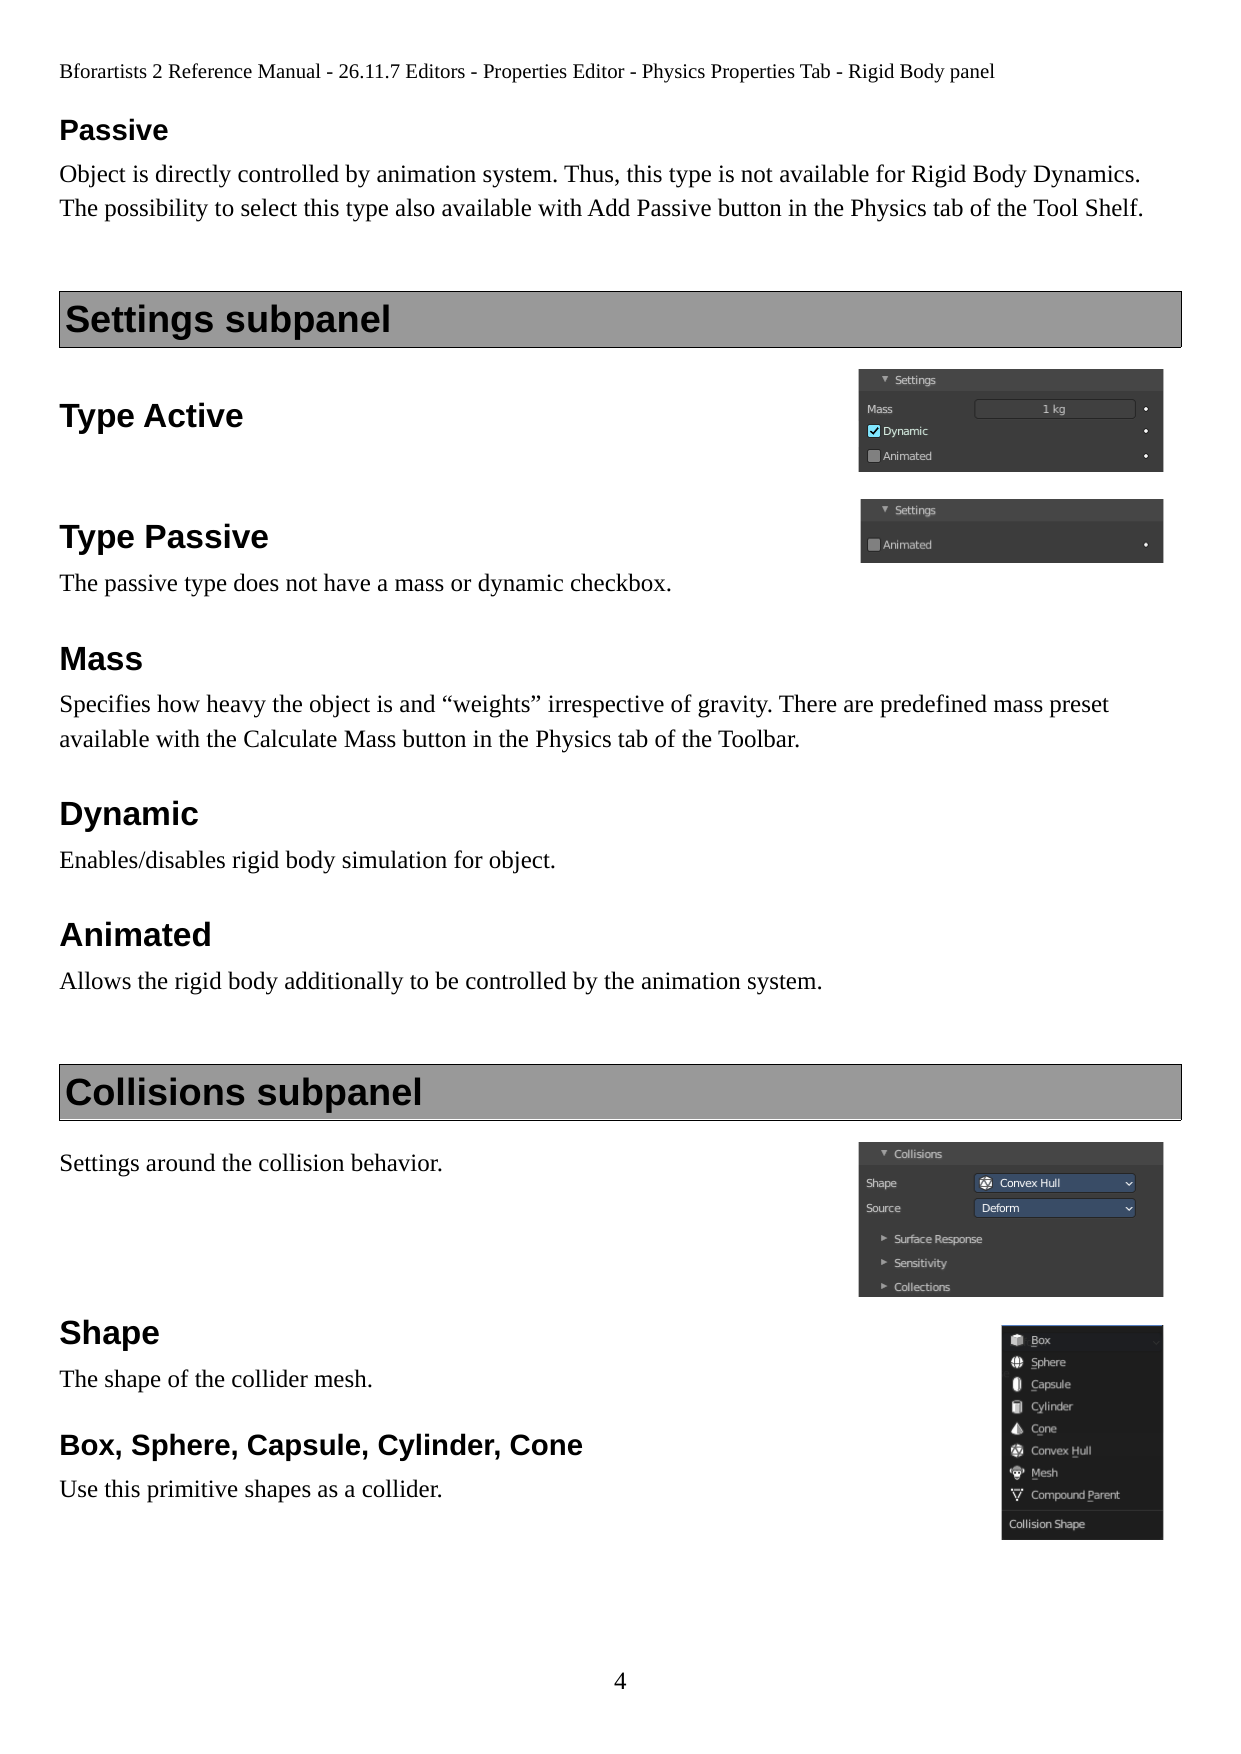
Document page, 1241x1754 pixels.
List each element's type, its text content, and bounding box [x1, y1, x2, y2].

text Allows the rigid body additionally to be controlled by the animation system. [59, 966, 1181, 995]
picture [858, 369, 1164, 472]
text The shape of the collider mesh. [59, 1364, 1001, 1393]
subtitle Animated [59, 915, 1181, 954]
picture [860, 499, 1164, 563]
subtitle [1164, 517, 1181, 556]
subtitle Type Passive [59, 517, 860, 556]
table_header Settings subpanel [60, 292, 1181, 347]
text Use this primitive shapes as a collider. [59, 1474, 1001, 1503]
table_header Collisions subpanel [60, 1065, 1181, 1119]
subtitle Dynamic [59, 794, 1181, 833]
subtitle Box, Sphere, Capsule, Cylinder, Cone [59, 1428, 1001, 1461]
text Object is directly controlled by animation system. Thus, this type is not available for Rigid Body Dynamics. The possibility to select this type also available with Add Passive button in the Physics tab of the Tool Shelf. [59, 159, 1181, 222]
picture [858, 1142, 1164, 1297]
subtitle Type Active [59, 396, 858, 435]
picture [1001, 1325, 1164, 1540]
text Specifies how heavy the object is and “weights” irrespective of gravity. There are predefined mass preset available with the Calculate Mass button in the Physics tab of the Toolbar. [59, 689, 1181, 753]
subtitle Mass [59, 638, 1181, 677]
subtitle Shape [59, 1313, 1181, 1352]
subtitle [1164, 396, 1181, 435]
text The passive type does not have a mass or dynamic checkbox. [59, 568, 1181, 597]
text Enables/disables rigid body simulation for object. [59, 845, 1181, 874]
text Settings around the collision behavior. [59, 1148, 858, 1177]
subtitle Passive [59, 113, 1181, 146]
